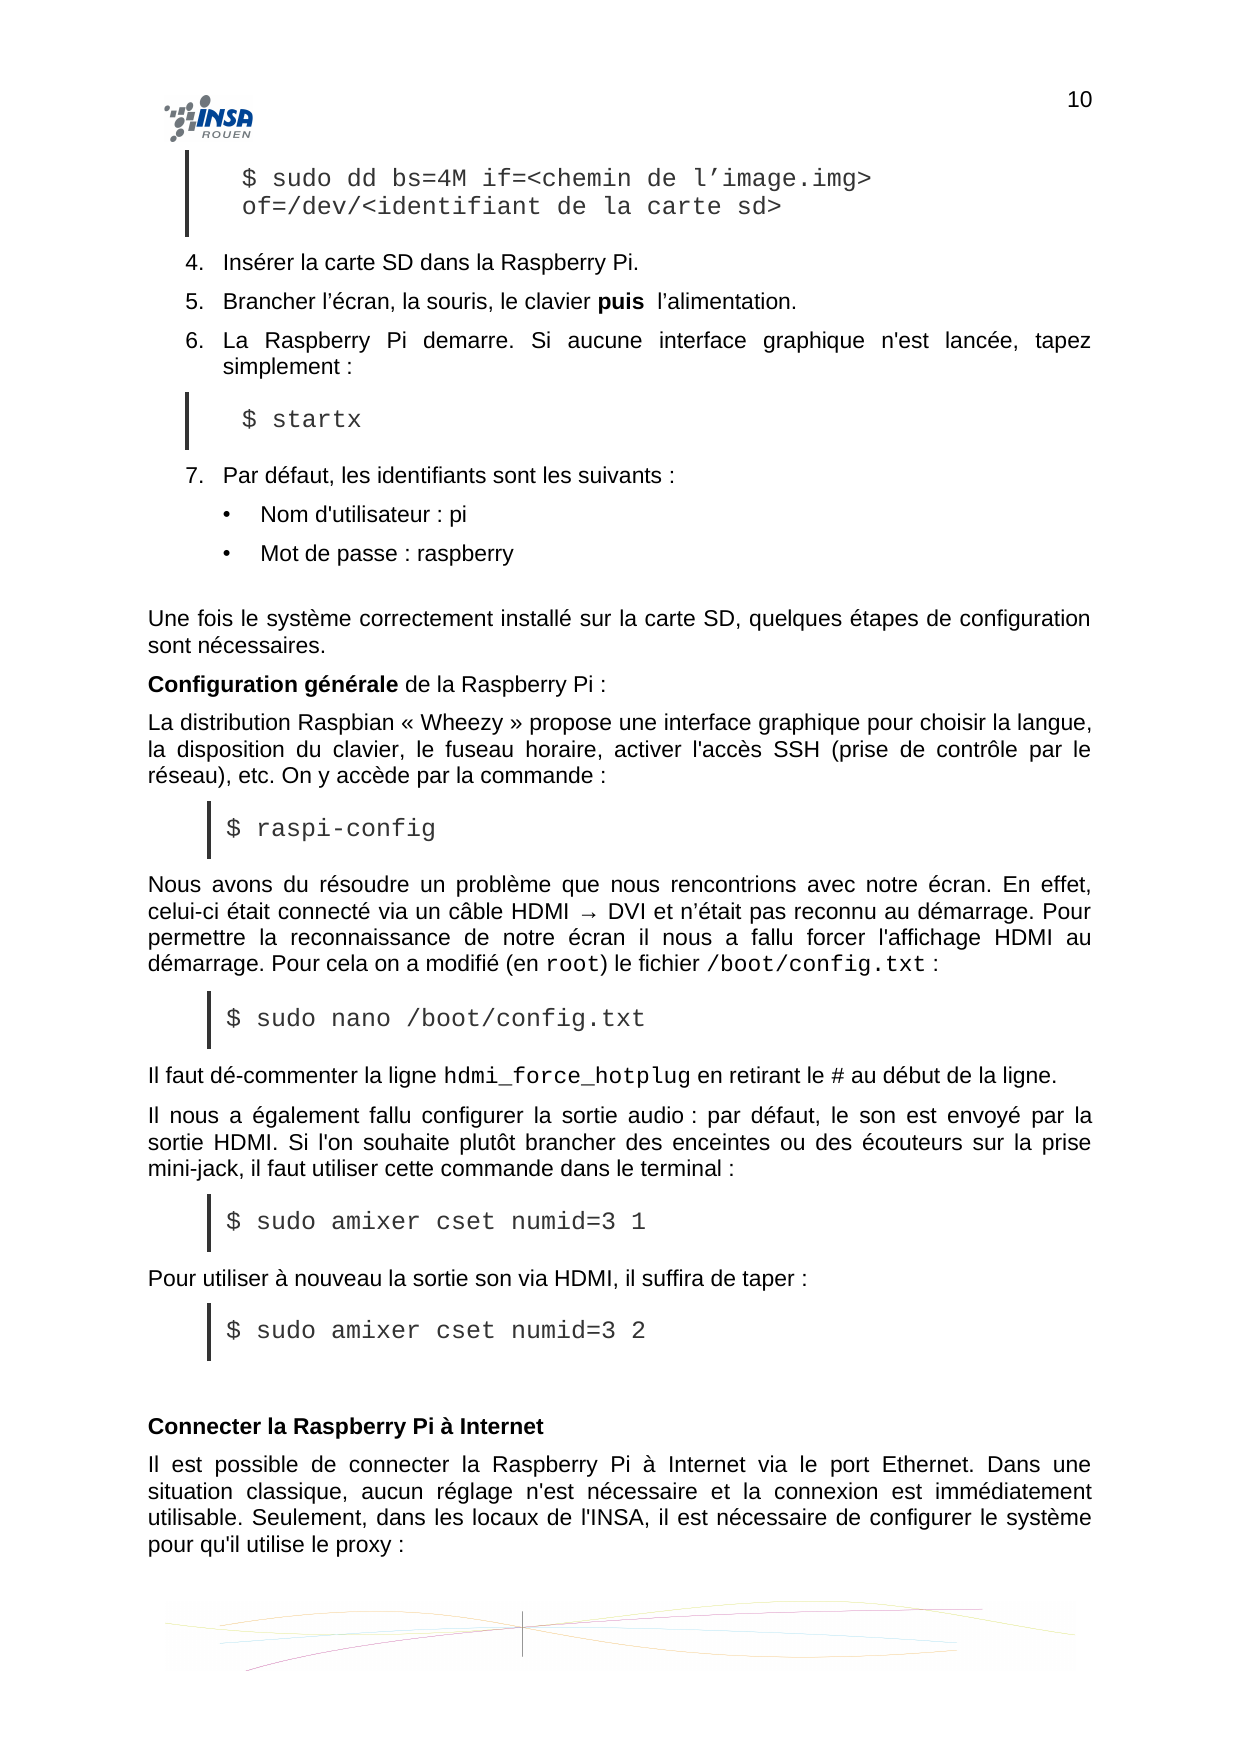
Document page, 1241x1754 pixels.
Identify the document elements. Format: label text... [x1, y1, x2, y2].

list Insérer la carte SD dans la Raspberry Pi. [185, 249, 1092, 275]
text $ sudo amixer cset numid=3 1 [211, 1194, 1092, 1252]
list La Raspberry Pi demarre. Si aucune interface graphique n'est lancée, tapez simplement : [185, 327, 1092, 379]
list Nom d'utilisateur : pi [223, 501, 1092, 528]
text Nous avons du résoudre un problème que nous rencontrions avec notre écran. En effet, celui-ci était connecté via un câble HDMI → DVI et n’était pas reconnu au démarrage. Pour permettre la reconnaissance de notre écran il nous a fallu forcer l'affichage HDMI au démarrage. Pour cela on a modifié (en root) le fichier /boot/config.txt : [148, 871, 1092, 979]
text Configuration générale de la Raspberry Pi : [148, 671, 1092, 697]
text Pour utiliser à nouveau la sortie son via HDMI, il suffira de taper : [148, 1264, 1092, 1291]
list $ sudo dd bs=4M if=<chemin de l’image.img> of=/dev/<identifiant de la carte sd> [189, 150, 1092, 237]
text Connecter la Raspberry Pi à Internet [148, 1413, 1092, 1439]
list Mot de passe : raspberry [223, 540, 1092, 566]
text $ sudo nano /boot/config.txt [211, 991, 1092, 1049]
picture [164, 95, 253, 142]
text La distribution Raspbian « Wheezy » propose une interface graphique pour choisir la langue, la disposition du clavier, le fuseau horaire, activer l'accès SSH (prise de contrôle par le réseau), etc. On y accède par la commande : [148, 709, 1092, 788]
text $ sudo amixer cset numid=3 2 [211, 1303, 1092, 1361]
text Une fois le système correctement installé sur la carte SD, quelques étapes de configuration sont nécessaires. [148, 579, 1092, 658]
text Il nous a également fallu configurer la sortie audio : par défaut, le son est envoyé par la sortie HDMI. Si l'on souhaite plutôt brancher des enceintes ou des écouteurs sur la prise mini-jack, il faut utiliser cette commande dans le terminal : [148, 1102, 1092, 1182]
text Il faut dé-commenter la ligne hdmi_force_hotplug en retirant le # au début de la ligne. [148, 1062, 1092, 1090]
picture [165, 1601, 1076, 1671]
text Il est possible de connecter la Raspberry Pi à Internet via le port Ethernet. Dans une situation classique, aucun réglage n'est nécessaire et la connexion est immédiatement utilisable. Seulement, dans les locaux de l'INSA, il est nécessaire de configurer le système pour qu'il utilise le proxy : [148, 1451, 1092, 1557]
list $ startx [189, 392, 1092, 450]
list Par défaut, les identifiants sont les suivants : [185, 462, 1092, 489]
list Brancher l’écran, la souris, le clavier puis l’alimentation. [185, 288, 1092, 314]
text $ raspi-config [211, 801, 1092, 859]
